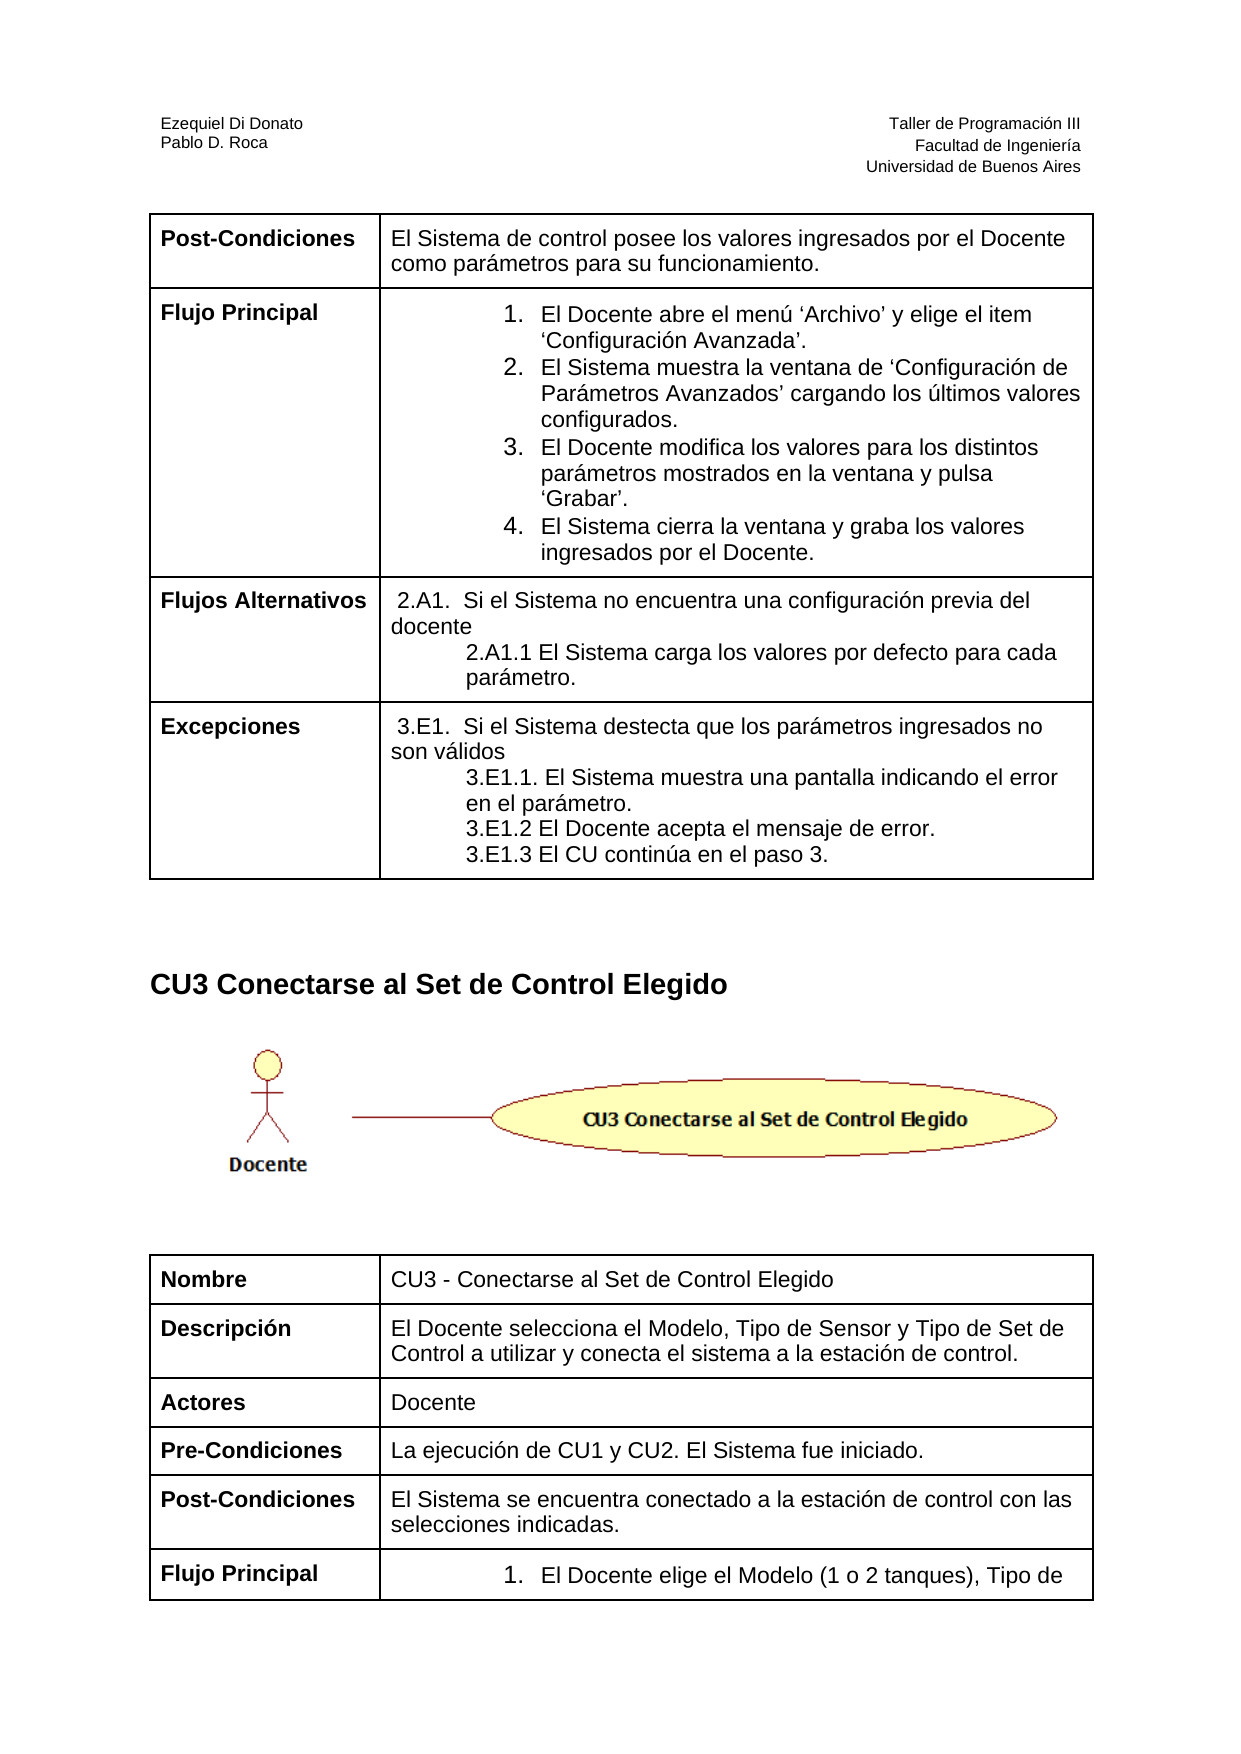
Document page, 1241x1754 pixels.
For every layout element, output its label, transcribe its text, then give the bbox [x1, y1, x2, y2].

table_cell Excepciones [151, 703, 379, 878]
table_cell El Docente elige el Modelo (1 o 2 tanques), Tipo de Sensor (Siemens o 4-20mA) y Tipo de Set de Control (Manual, Automático ABB o Automático Matlab) y pulsa el botón ‘Conectar’. Si el Docente elige un Set de Control Automatico (ABB o Matlab) 2.1. El Sistema muestra los valores de control. 2.2. El Docente modifica los valores de Bias, Set-Point, Kp, Ki o Kd. El Sistema se conecta al Set de Control elegido para el Modelo y Sensor especificados mostrando una pantalla de confirmación. El Docente acepta el mensaje de confirmación. El Sistema cierra la ventana de confirmación y muestra la pantalla con la gráfica del proceso, el esquema del Modelo y las opciones del Set de Control elegido. [381, 1550, 1092, 1599]
table_cell Flujo Principal [151, 289, 379, 576]
table_header CU3 - Conectarse al Set de Control Elegido [381, 1256, 1092, 1303]
table_cell 3.E1. Si el Sistema destecta que los parámetros ingresados no son válidos 3.E1.1. El Sistema muestra una pantalla indicando el error en el parámetro. 3.E1.2 El Docente acepta el mensaje de error. 3.E1.3 El CU continúa en el paso 3. [381, 703, 1092, 878]
subtitle CU3 Conectarse al Set de Control Elegido [150, 968, 1090, 1000]
table_cell Descripción [151, 1305, 379, 1377]
table_cell Flujos Alternativos [151, 578, 379, 701]
table_cell Docente [381, 1379, 1092, 1426]
table_cell Actores [151, 1379, 379, 1426]
picture [150, 1013, 1090, 1222]
table_cell Flujo Principal [151, 1550, 379, 1599]
table_cell La ejecución de CU1 y CU2. El Sistema fue iniciado. [381, 1428, 1092, 1474]
table_cell El Docente selecciona el Modelo, Tipo de Sensor y Tipo de Set de Control a utilizar y conecta el sistema a la estación de control. [381, 1305, 1092, 1377]
table_cell Post-Condiciones [151, 1476, 379, 1548]
table_cell Pre-Condiciones [151, 1428, 379, 1474]
table_cell Post-Condiciones [151, 215, 379, 287]
table_cell El Sistema de control posee los valores ingresados por el Docente como parámetros para su funcionamiento. [381, 215, 1092, 287]
table_header Nombre [151, 1256, 379, 1303]
table_cell El Sistema se encuentra conectado a la estación de control con las selecciones indicadas. [381, 1476, 1092, 1548]
table_cell El Docente abre el menú ‘Archivo’ y elige el item ‘Configuración Avanzada’. El Sistema muestra la ventana de ‘Configuración de Parámetros Avanzados’ cargando los últimos valores configurados. El Docente modifica los valores para los distintos parámetros mostrados en la ventana y pulsa ‘Grabar’. El Sistema cierra la ventana y graba los valores ingresados por el Docente. [381, 289, 1092, 576]
table_cell 2.A1. Si el Sistema no encuentra una configuración previa del docente 2.A1.1 El Sistema carga los valores por defecto para cada parámetro. [381, 578, 1092, 701]
